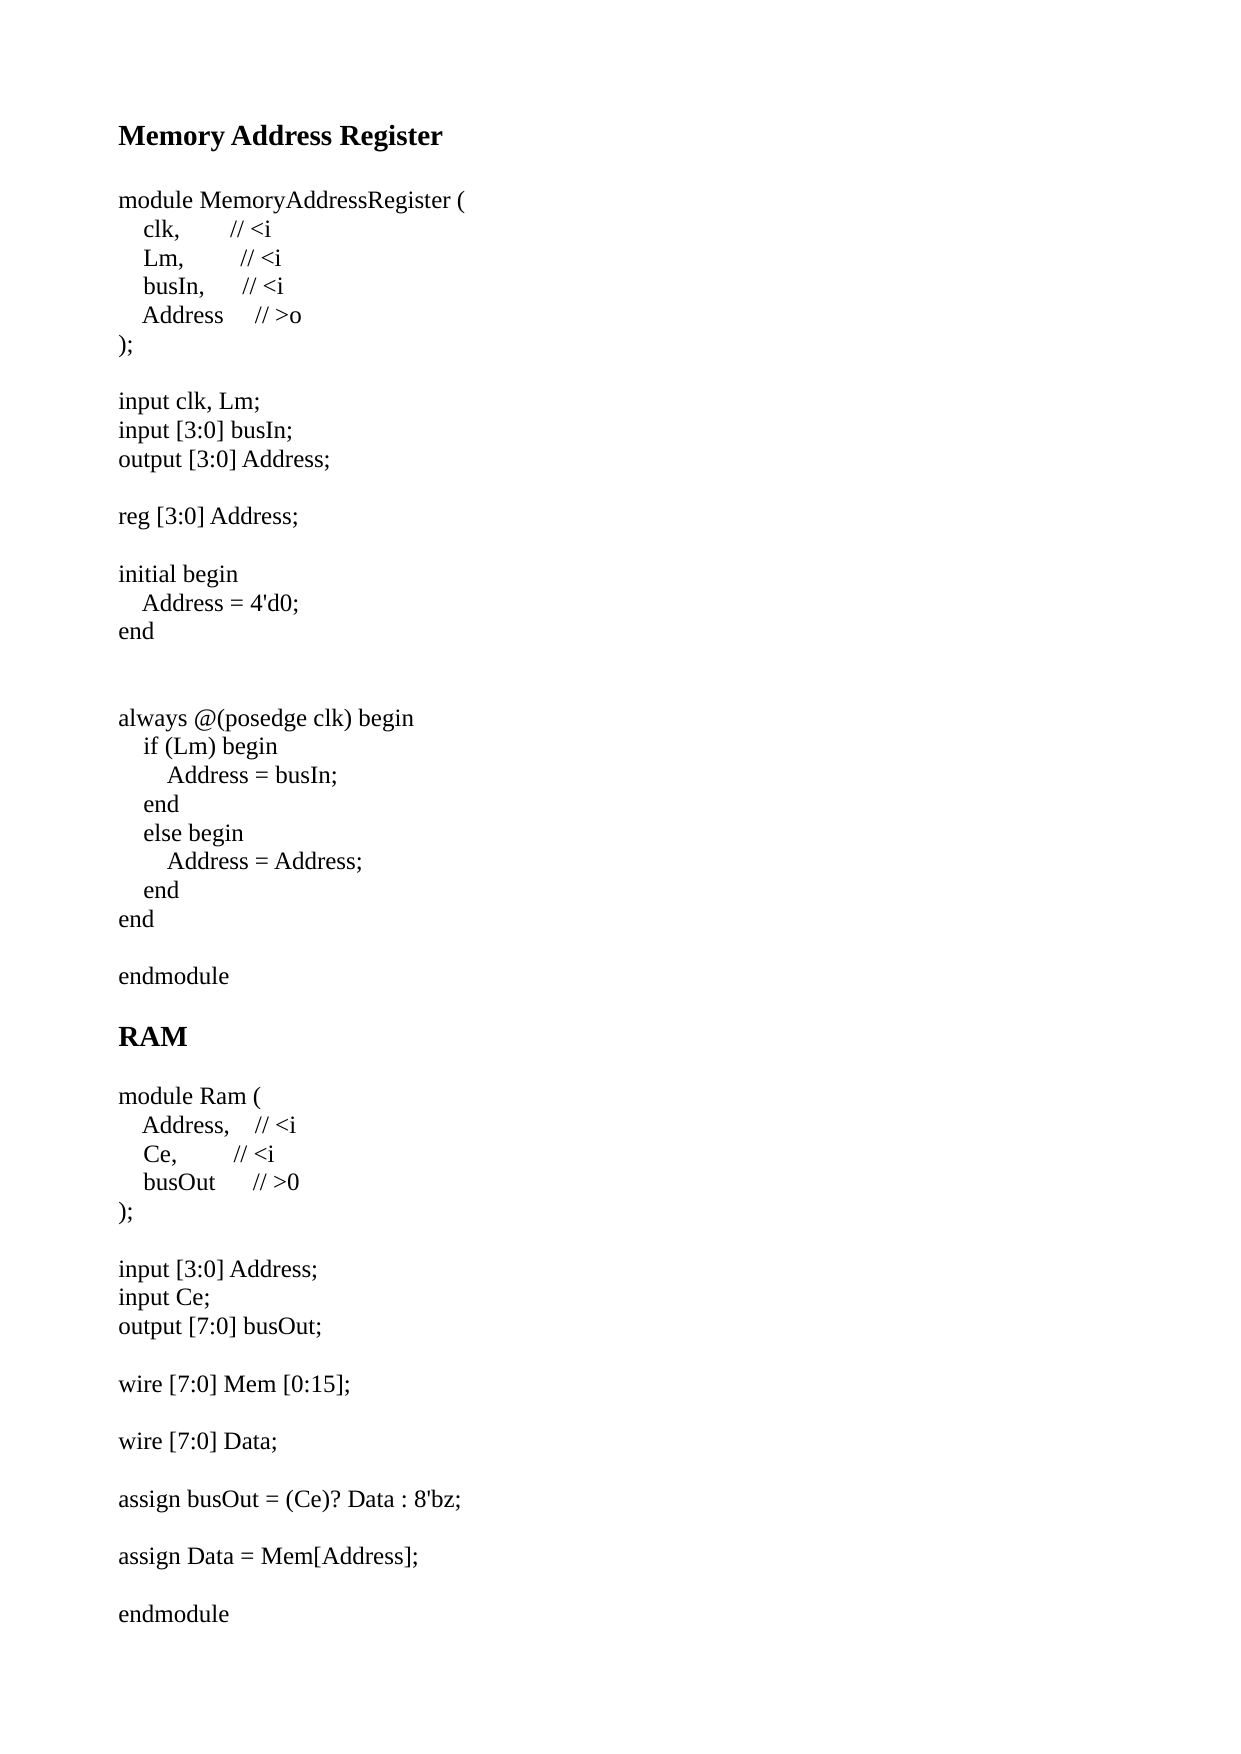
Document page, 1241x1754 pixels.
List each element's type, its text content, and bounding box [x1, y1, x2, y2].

text Address = 4'd0; [118, 588, 1122, 616]
text ); [118, 1196, 1122, 1225]
text RAM [118, 1019, 1122, 1052]
text end [118, 616, 1122, 645]
text output [3:0] Address; [118, 444, 1122, 473]
text endmodule [118, 961, 1122, 990]
text ); [118, 329, 1122, 358]
text assign Data = Mem[Address]; [118, 1541, 1122, 1570]
text end [118, 875, 1122, 904]
text wire [7:0] Data; [118, 1426, 1122, 1455]
text end [118, 789, 1122, 818]
text Address, // <i [118, 1110, 1122, 1139]
text busOut // >0 [118, 1167, 1122, 1196]
text initial begin [118, 559, 1122, 588]
text if (Lm) begin [118, 731, 1122, 760]
text always @(posedge clk) begin [118, 703, 1122, 731]
text input [3:0] busIn; [118, 415, 1122, 444]
text Lm, // <i [118, 243, 1122, 271]
text input Ce; [118, 1282, 1122, 1311]
text output [7:0] busOut; [118, 1311, 1122, 1340]
text assign busOut = (Ce)? Data : 8'bz; [118, 1484, 1122, 1512]
text Address = busIn; [118, 760, 1122, 789]
text clk, // <i [118, 214, 1122, 243]
text reg [3:0] Address; [118, 501, 1122, 530]
text input [3:0] Address; [118, 1254, 1122, 1282]
text wire [7:0] Mem [0:15]; [118, 1369, 1122, 1397]
text busIn, // <i [118, 271, 1122, 300]
text else begin [118, 818, 1122, 846]
text Memory Address Register [118, 118, 1122, 152]
text input clk, Lm; [118, 386, 1122, 415]
text Address = Address; [118, 846, 1122, 875]
text end [118, 904, 1122, 933]
text Ce, // <i [118, 1139, 1122, 1167]
text module MemoryAddressRegister ( [118, 185, 1122, 214]
text endmodule [118, 1599, 1122, 1627]
text Address // >o [118, 300, 1122, 329]
text module Ram ( [118, 1081, 1122, 1110]
